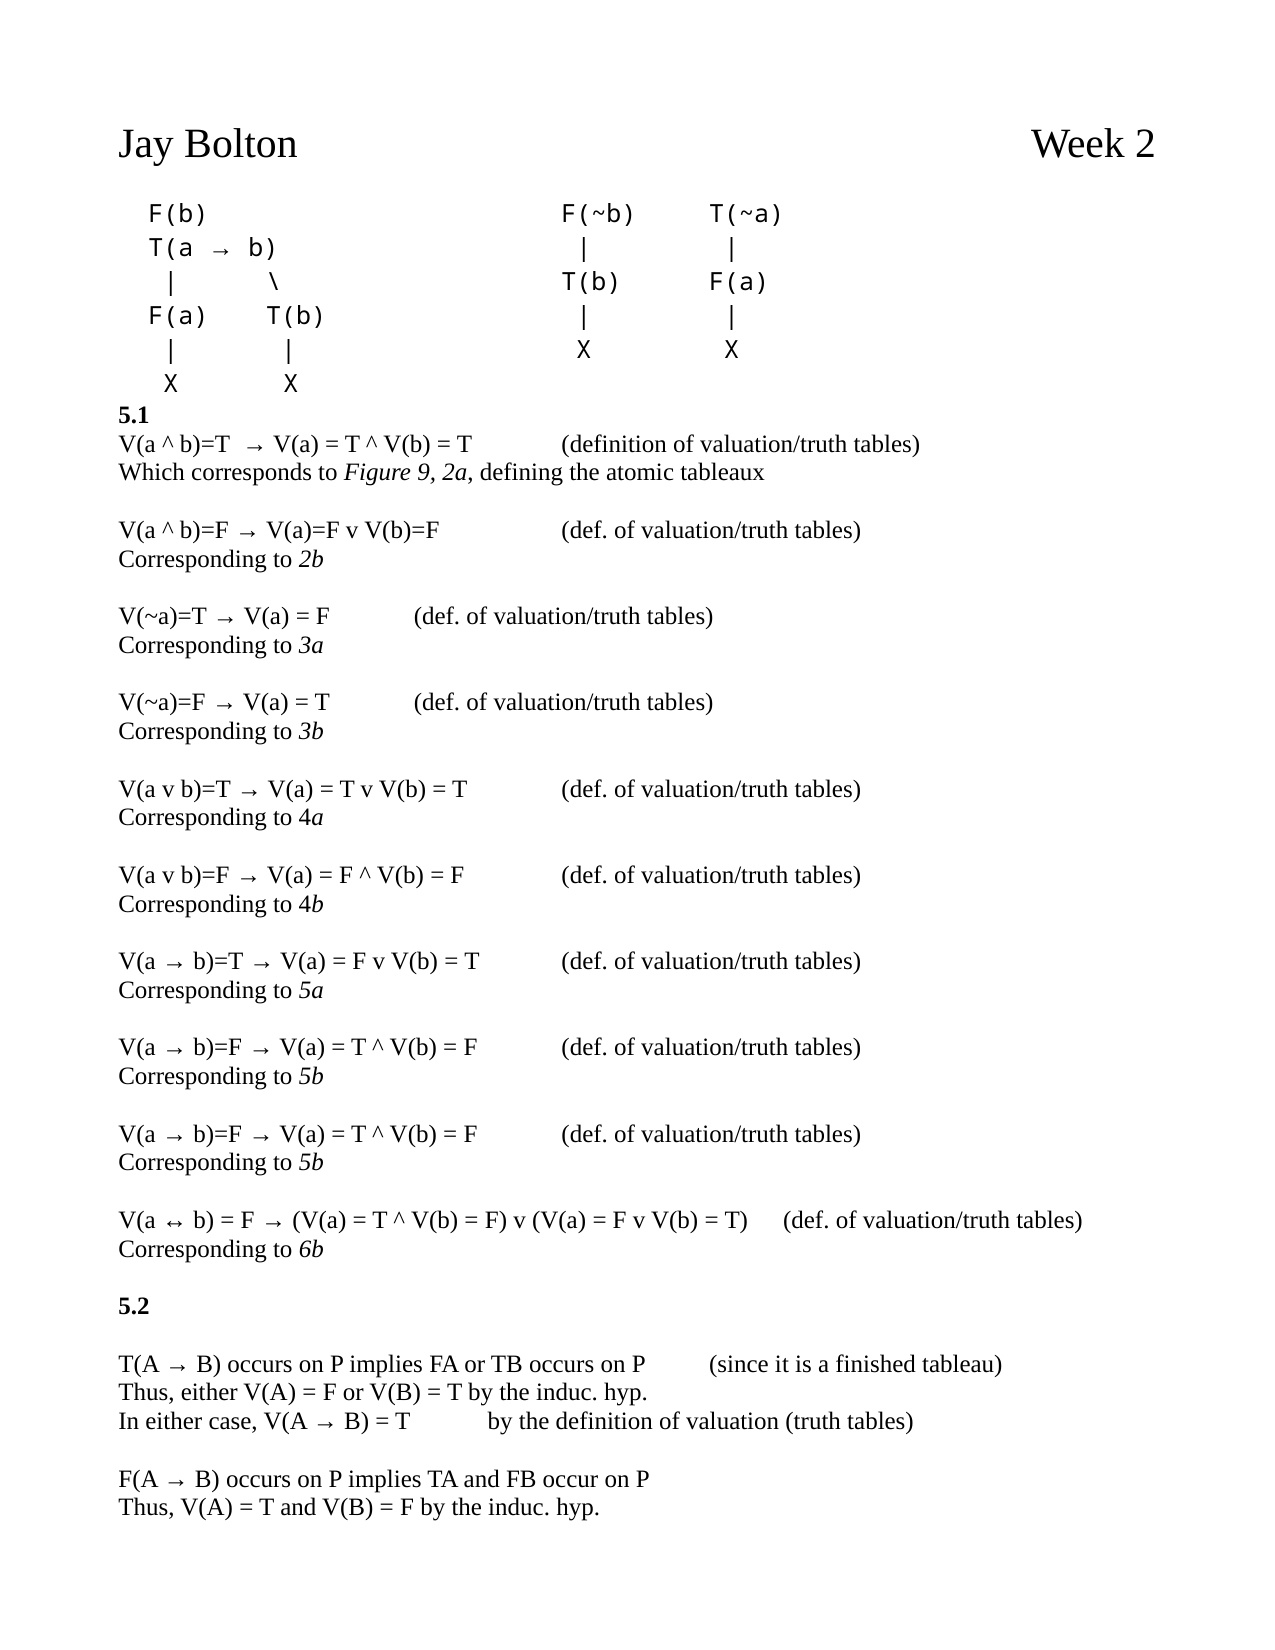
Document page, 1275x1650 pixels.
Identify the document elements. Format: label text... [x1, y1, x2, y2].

text F(a) T(b) | | [118, 298, 1157, 332]
text Thus, V(A) = T and V(B) = F by the induc. hyp. [118, 1492, 1157, 1521]
text Corresponding to 5a [118, 975, 1157, 1004]
text In either case, V(A → B) = T by the definition of valuation (truth tables) [118, 1406, 1157, 1435]
text Thus, either V(A) = F or V(B) = T by the induc. hyp. [118, 1377, 1157, 1406]
text Corresponding to 2b [118, 544, 1157, 572]
text 5.2 [118, 1291, 1157, 1320]
text Corresponding to 4b [118, 889, 1157, 917]
text V(a ^ b)=T → V(a) = T ^ V(b) = T (definition of valuation/truth tables) [118, 429, 1157, 457]
text V(a → b)=F → V(a) = T ^ V(b) = F (def. of valuation/truth tables) [118, 1119, 1157, 1147]
text V(a → b)=F → V(a) = T ^ V(b) = F (def. of valuation/truth tables) [118, 1032, 1157, 1061]
text Corresponding to 5b [118, 1147, 1157, 1176]
text V(a → b)=T → V(a) = F v V(b) = T (def. of valuation/truth tables) [118, 946, 1157, 975]
text Which corresponds to Figure 9, 2a, defining the atomic tableaux [118, 457, 1157, 486]
text T(a → b) | | [118, 229, 1157, 264]
text Corresponding to 5b [118, 1061, 1157, 1090]
text V(a v b)=F → V(a) = F ^ V(b) = F (def. of valuation/truth tables) [118, 860, 1157, 889]
text Corresponding to 3b [118, 716, 1157, 745]
text 5.1 [118, 400, 1157, 429]
text Corresponding to 6b [118, 1234, 1157, 1262]
text F(A → B) occurs on P implies TA and FB occur on P [118, 1464, 1157, 1492]
text V(a ^ b)=F → V(a)=F v V(b)=F (def. of valuation/truth tables) [118, 515, 1157, 544]
text V(~a)=F → V(a) = T (def. of valuation/truth tables) [118, 687, 1157, 716]
text F(b) F(~b) T(~a) [118, 196, 1157, 229]
text | | X X [118, 332, 1157, 366]
text T(A → B) occurs on P implies FA or TB occurs on P (since it is a finished tableau) [118, 1349, 1157, 1377]
text Corresponding to 4a [118, 802, 1157, 831]
text V(~a)=T → V(a) = F (def. of valuation/truth tables) [118, 601, 1157, 630]
text Corresponding to 3a [118, 630, 1157, 659]
text V(a v b)=T → V(a) = T v V(b) = T (def. of valuation/truth tables) [118, 774, 1157, 802]
text V(a ↔ b) = F → (V(a) = T ^ V(b) = F) v (V(a) = F v V(b) = T) (def. of valuation/truth tables) [118, 1205, 1157, 1234]
text X X [118, 366, 1157, 400]
text | \ T(b) F(a) [118, 264, 1157, 298]
